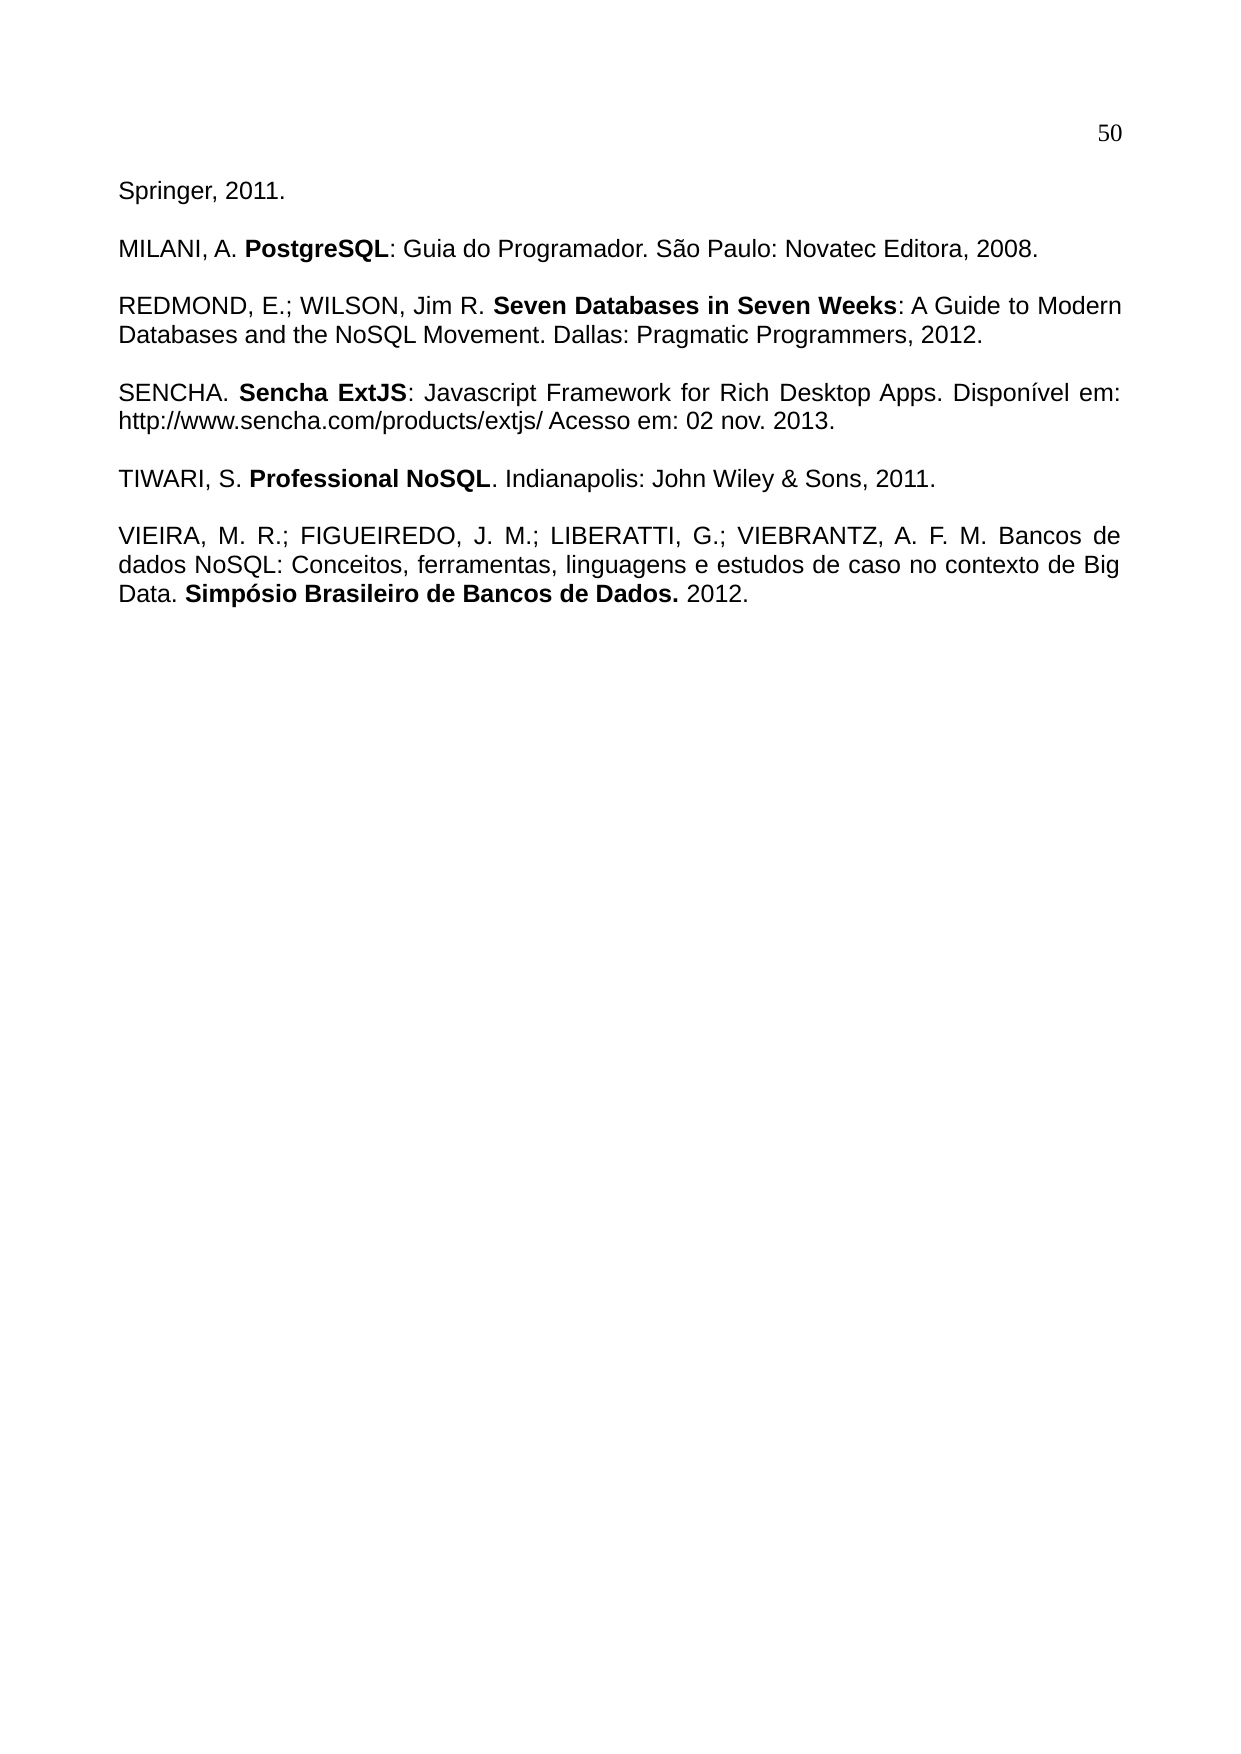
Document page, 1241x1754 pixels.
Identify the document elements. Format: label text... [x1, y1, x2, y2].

text SENCHA. Sencha ExtJS: Javascript Framework for Rich Desktop Apps. Disponível em: http://www.sencha.com/products/extjs/ Acesso em: 02 nov. 2013. [118, 378, 1122, 435]
text MILANI, A. PostgreSQL: Guia do Programador. São Paulo: Novatec Editora, 2008. [118, 234, 1122, 263]
text Springer, 2011. [118, 176, 1122, 205]
text REDMOND, E.; WILSON, Jim R. Seven Databases in Seven Weeks: A Guide to Modern Databases and the NoSQL Movement. Dallas: Pragmatic Programmers, 2012. [118, 291, 1122, 349]
text VIEIRA, M. R.; FIGUEIREDO, J. M.; LIBERATTI, G.; VIEBRANTZ, A. F. M. Bancos de dados NoSQL: Conceitos, ferramentas, linguagens e estudos de caso no contexto de Big Data. Simpósio Brasileiro de Bancos de Dados. 2012. [118, 521, 1122, 608]
text TIWARI, S. Professional NoSQL. Indianapolis: John Wiley & Sons, 2011. [118, 464, 1122, 493]
